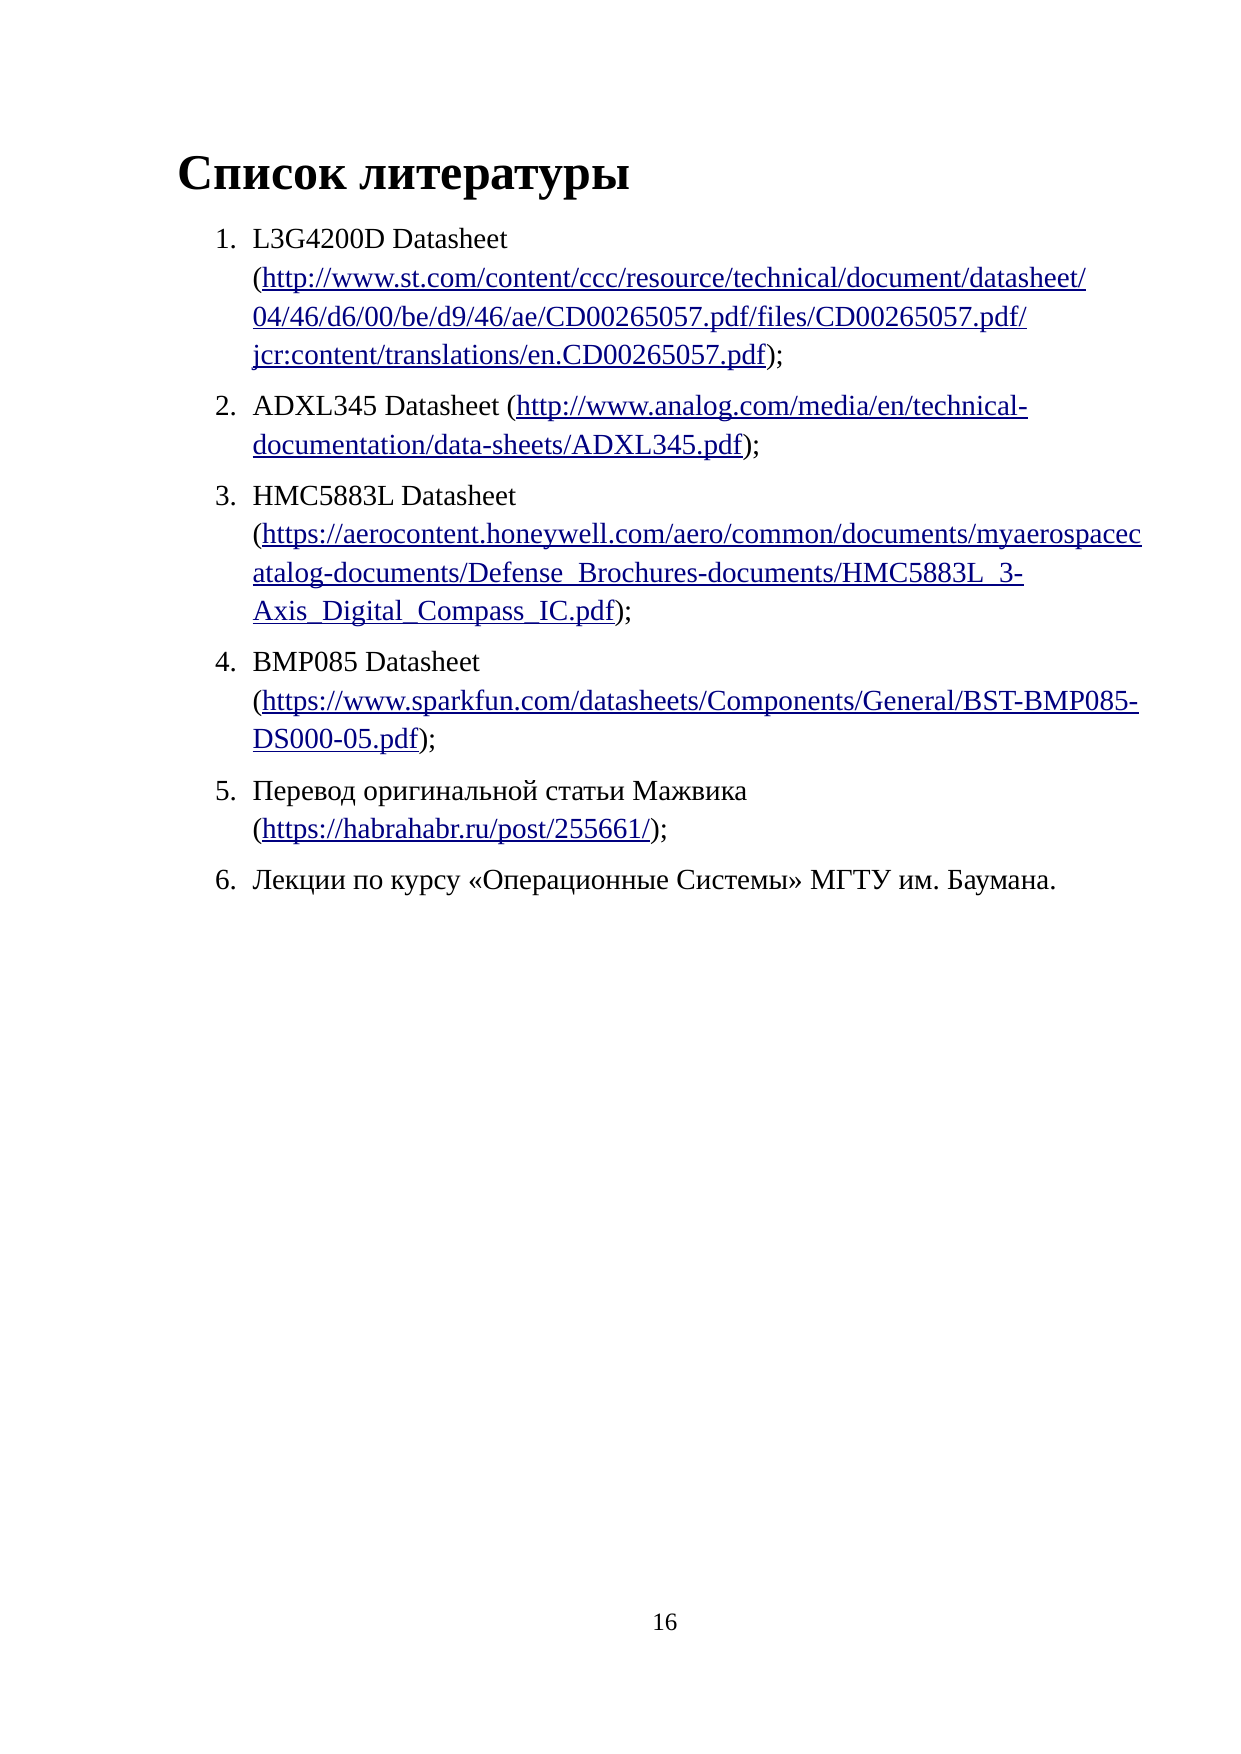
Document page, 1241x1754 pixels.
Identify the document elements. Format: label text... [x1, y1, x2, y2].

list BMP085 Datasheet (https://www.sparkfun.com/datasheets/Components/General/BST-BMP085-DS000-05.pdf); [215, 644, 1152, 755]
list HMC5883L Datasheet (https://aerocontent.honeywell.com/aero/common/documents/myaerospacecatalog-documents/Defense_Brochures-documents/HMC5883L_3-Axis_Digital_Compass_IC.pdf); [215, 478, 1152, 627]
subtitle Список литературы [177, 143, 1152, 201]
list Перевод оригинальной статьи Мажвика (https://habrahabr.ru/post/255661/); [215, 773, 1152, 845]
list Лекции по курсу «Операционные Системы» МГТУ им. Баумана. [215, 862, 1152, 896]
list L3G4200D Datasheet (http://www.st.com/content/ccc/resource/technical/document/datasheet/04/46/d6/00/be/d9/46/ae/CD00265057.pdf/files/CD00265057.pdf/jcr:content/translations/en.CD00265057.pdf); [215, 222, 1152, 371]
list ADXL345 Datasheet (http://www.analog.com/media/en/technical-documentation/data-sheets/ADXL345.pdf); [215, 388, 1152, 460]
